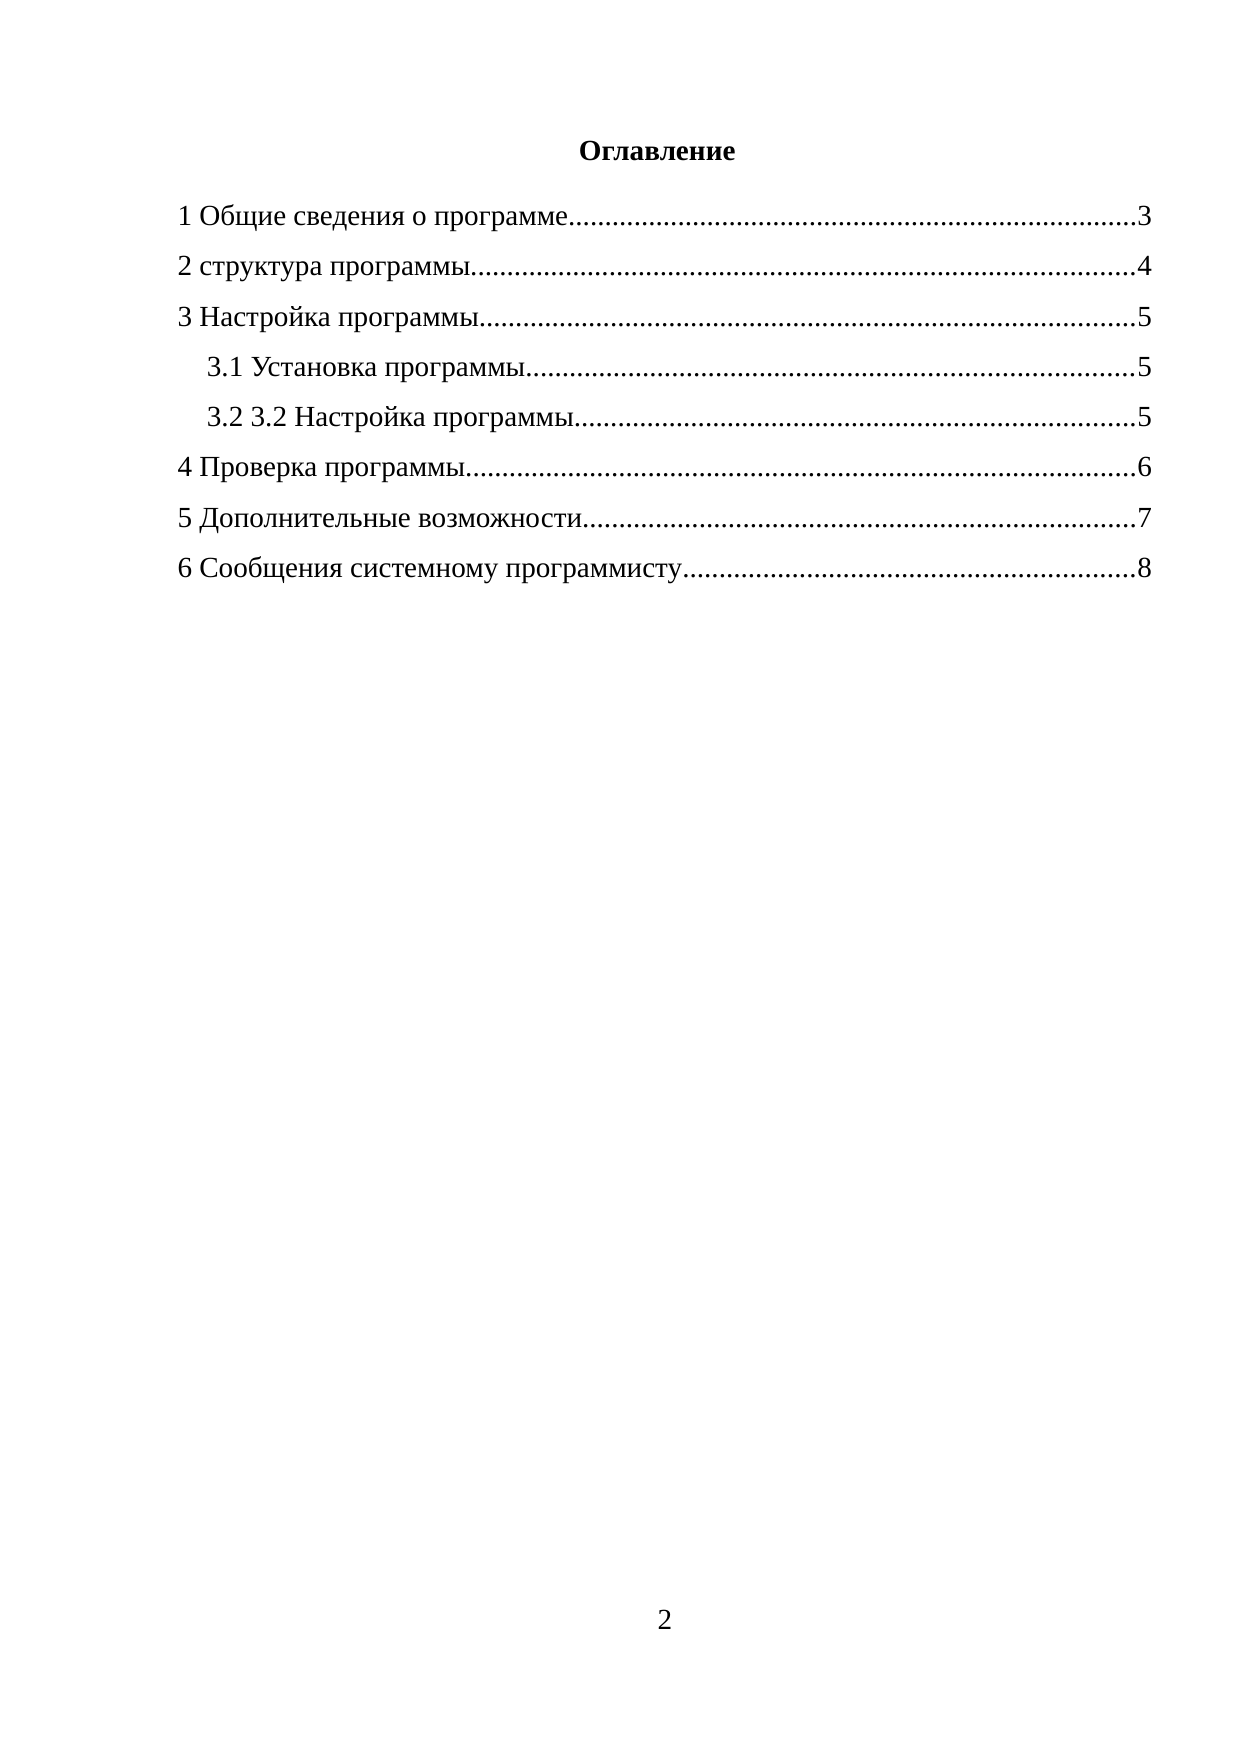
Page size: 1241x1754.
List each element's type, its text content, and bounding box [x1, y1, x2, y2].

title Оглавление [251, 133, 1063, 166]
text 2 структура программы 4 [177, 248, 1152, 282]
text 6 Сообщения системному программисту 8 [177, 550, 1152, 584]
text 5 Дополнительные возможности 7 [177, 500, 1152, 533]
text 1 Общие сведения о программе 3 [177, 198, 1152, 232]
text 3 Настройка программы 5 [177, 299, 1152, 332]
text 3.1 Установка программы 5 [207, 349, 1152, 382]
text 4 Проверка программы 6 [177, 449, 1152, 483]
text 3.2 3.2 Настройка программы 5 [207, 399, 1152, 433]
